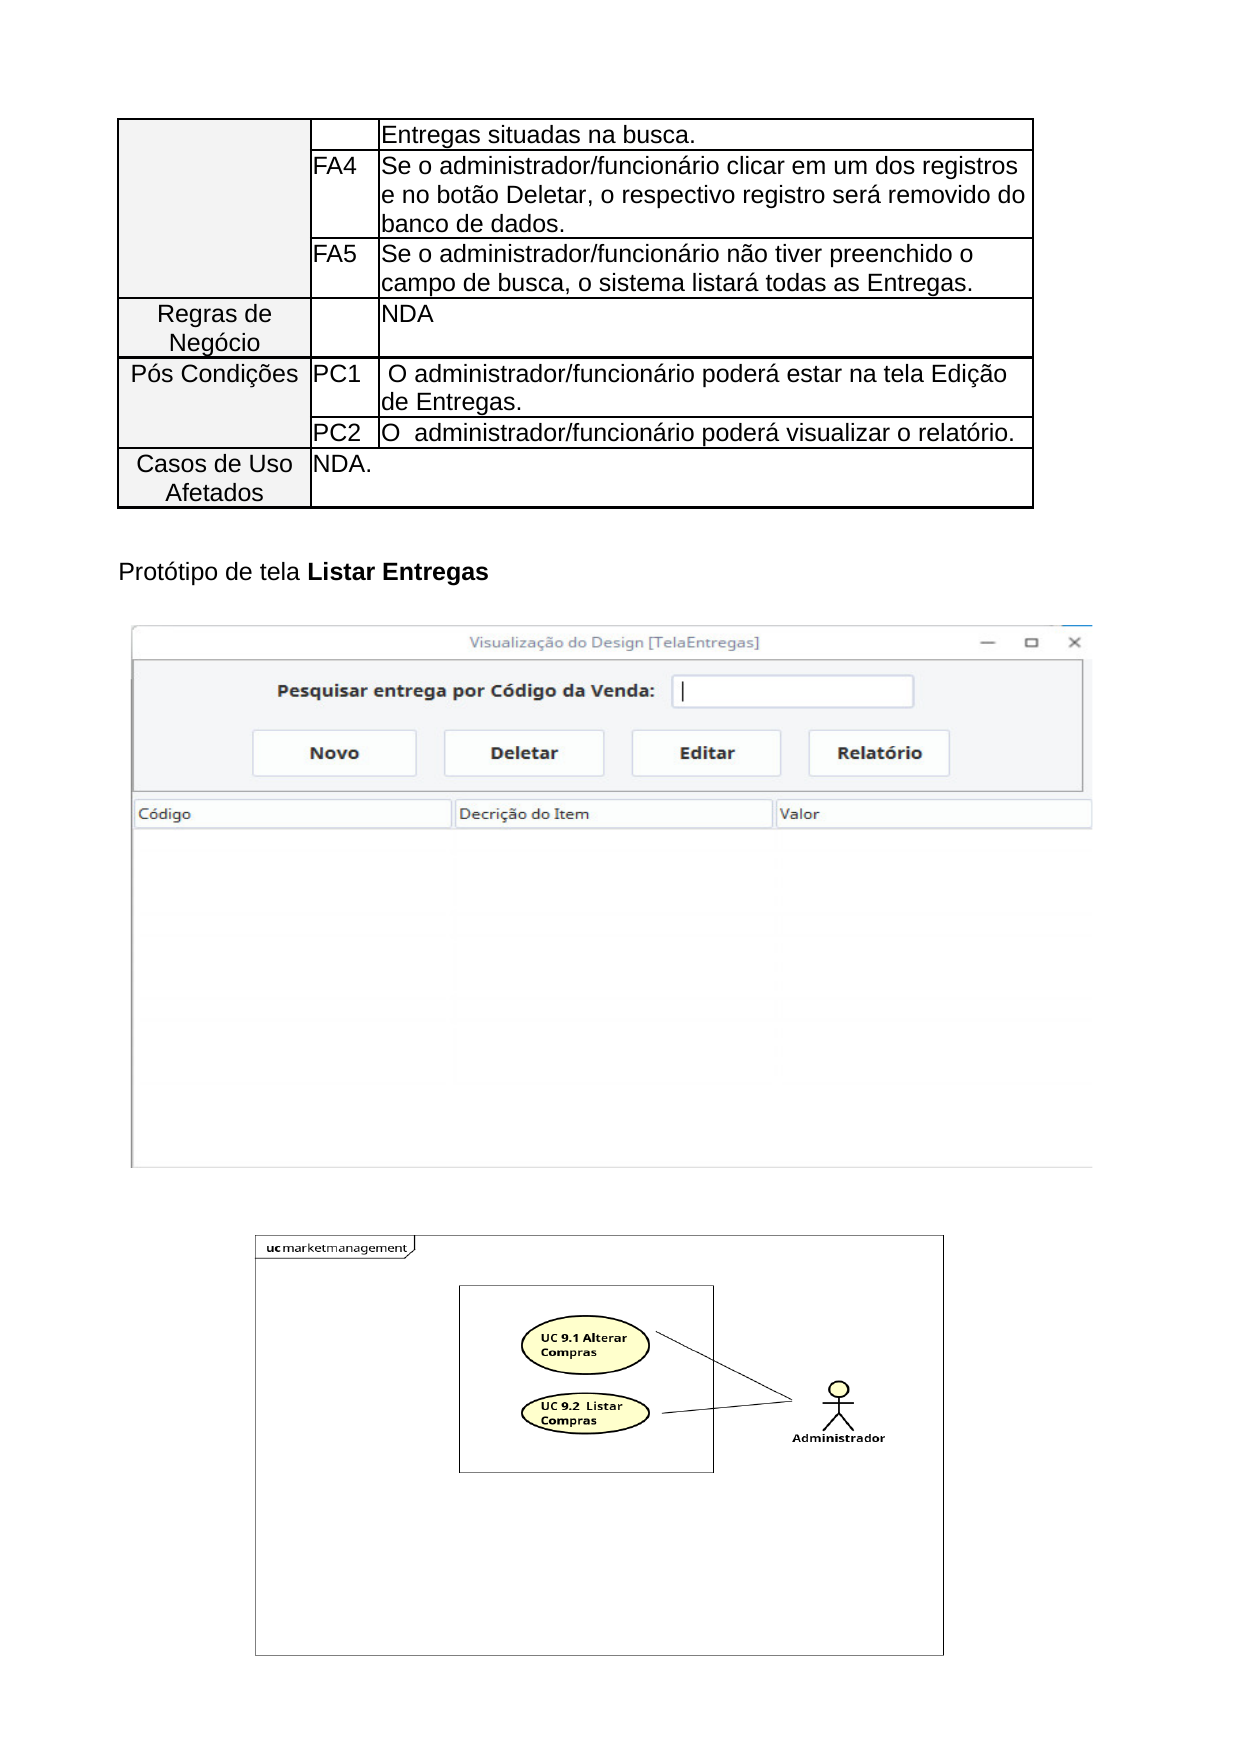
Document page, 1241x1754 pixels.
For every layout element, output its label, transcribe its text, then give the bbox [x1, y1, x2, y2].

table_cell Se o administrador/funcionário não tiver preenchido o campo de busca, o sistema listará todas as Entregas. [380, 239, 1032, 297]
table_cell FA5 [312, 239, 378, 297]
table_cell Se o administrador/funcionário clicar em um dos registros e no botão Deletar, o respectivo registro será removido do banco de dados. [380, 151, 1032, 237]
table_cell NDA. [312, 449, 1032, 506]
table_cell Pós Condições [119, 359, 310, 447]
table_cell Regras de Negócio [119, 299, 310, 356]
table_cell Casos de Uso Afetados [119, 449, 310, 506]
table_cell PC1 [312, 359, 378, 416]
table_cell NDA [380, 299, 1032, 356]
table_cell Entregas situadas na busca. [380, 120, 1032, 149]
table_cell O administrador/funcionário poderá visualizar o relatório. [380, 418, 1032, 447]
table_cell [119, 120, 310, 297]
table_cell FA4 [312, 151, 378, 237]
picture [130, 625, 1093, 1168]
table_cell [312, 120, 378, 149]
text Protótipo de tela Listar Entregas [118, 557, 1122, 586]
picture [244, 1227, 954, 1663]
table_cell O administrador/funcionário poderá estar na tela Edição de Entregas. [380, 359, 1032, 416]
table_cell PC2 [312, 418, 378, 447]
table_cell [312, 299, 378, 356]
